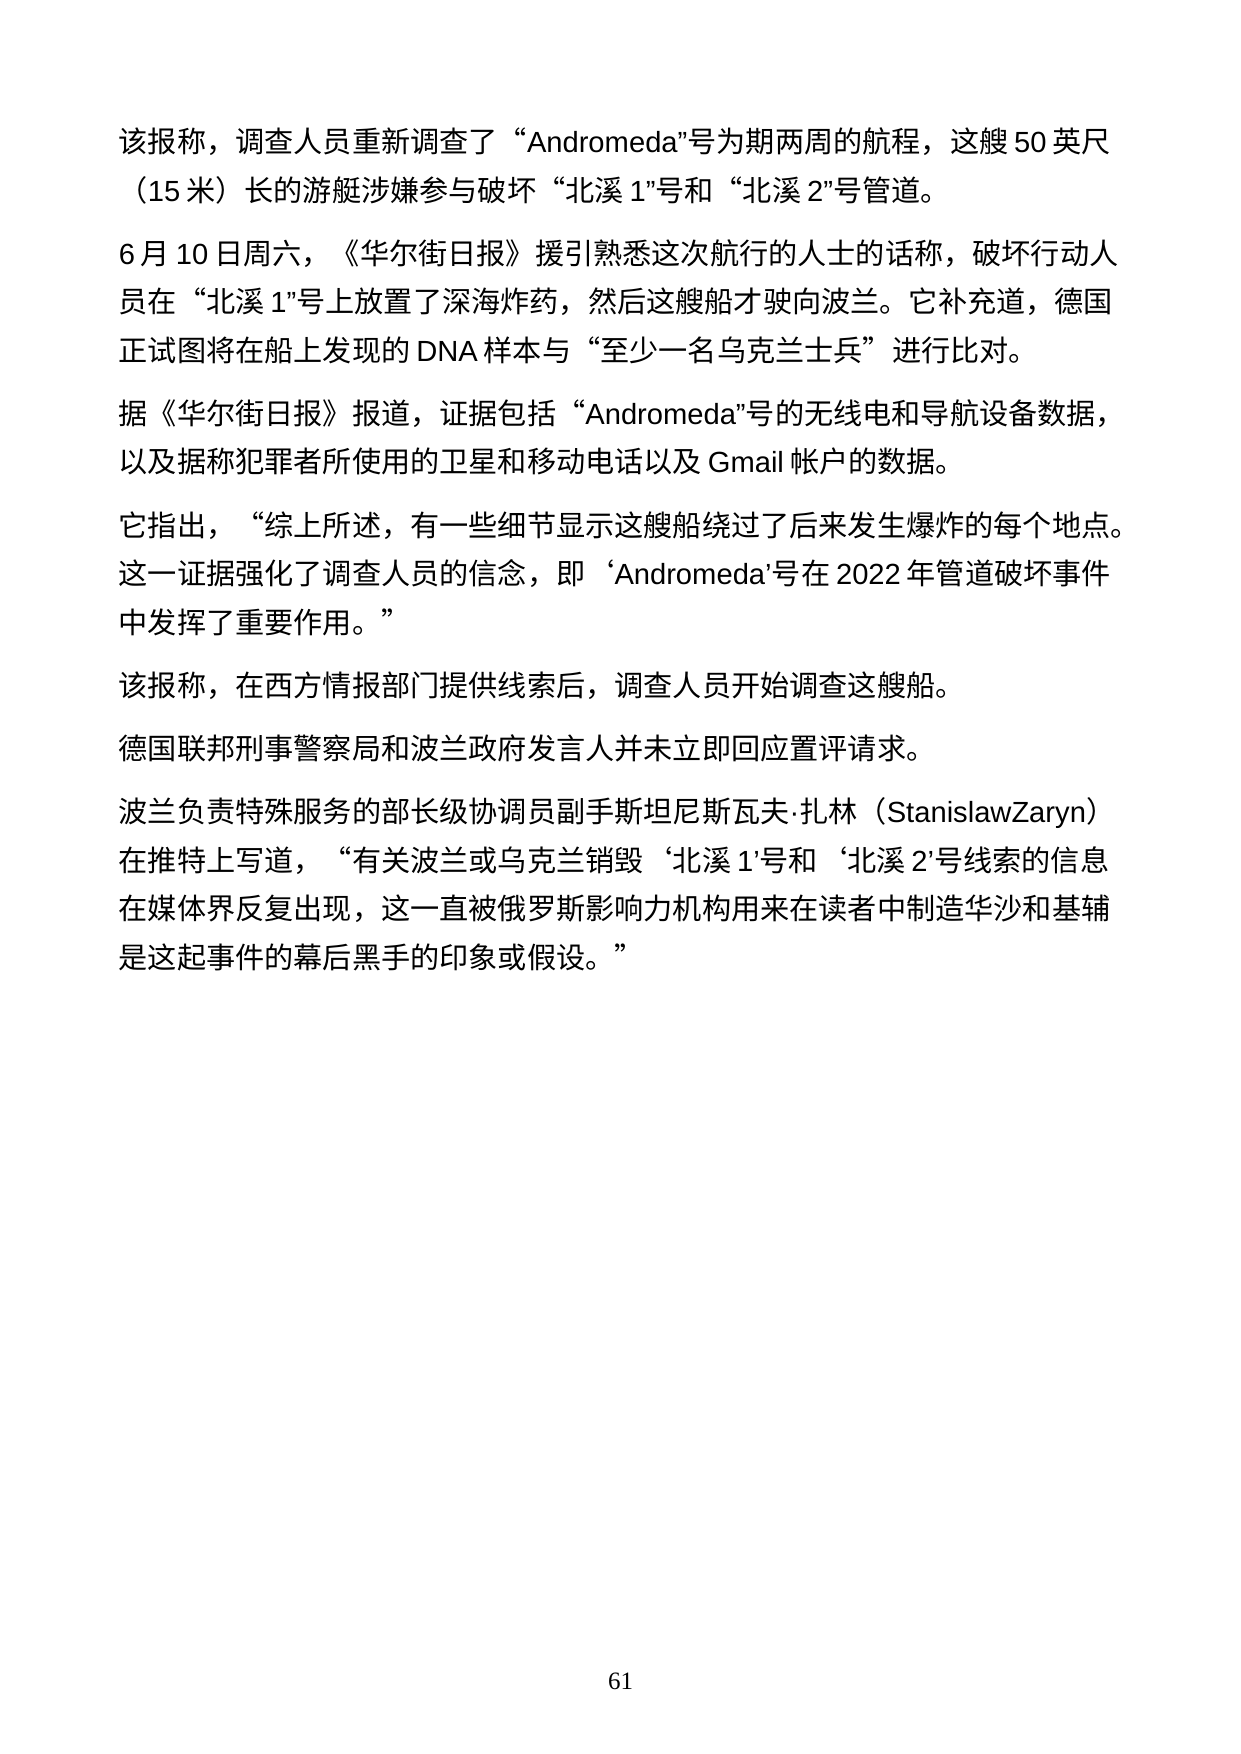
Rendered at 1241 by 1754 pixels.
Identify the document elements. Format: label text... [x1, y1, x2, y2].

text 它指出，“综上所述，有一些细节显示这艘船绕过了后来发生爆炸的每个地点。这一证据强化了调查人员的信念，即‘Andromeda’号在2022年管道破坏事件中发挥了重要作用。” [118, 502, 1122, 641]
text 该报称，调查人员重新调查了“Andromeda”号为期两周的航程，这艘50英尺（15米）长的游艇涉嫌参与破坏“北溪1”号和“北溪2”号管道。 [118, 118, 1122, 209]
text 据《华尔街日报》报道，证据包括“Andromeda”号的无线电和导航设备数据，以及据称犯罪者所使用的卫星和移动电话以及Gmail帐户的数据。 [118, 390, 1122, 481]
text 波兰负责特殊服务的部长级协调员副手斯坦尼斯瓦夫·扎林（StanislawZaryn）在推特上写道，“有关波兰或乌克兰销毁‘北溪1’号和‘北溪2’号线索的信息在媒体界反复出现，这一直被俄罗斯影响力机构用来在读者中制造华沙和基辅是这起事件的幕后黑手的印象或假设。” [118, 788, 1122, 976]
text 德国联邦刑事警察局和波兰政府发言人并未立即回应置评请求。 [118, 725, 1122, 768]
text 6月10日周六，《华尔街日报》援引熟悉这次航行的人士的话称，破坏行动人员在“北溪1”号上放置了深海炸药，然后这艘船才驶向波兰。它补充道，德国正试图将在船上发现的DNA样本与“至少一名乌克兰士兵”进行比对。 [118, 230, 1122, 369]
text 该报称，在西方情报部门提供线索后，调查人员开始调查这艘船。 [118, 662, 1122, 704]
